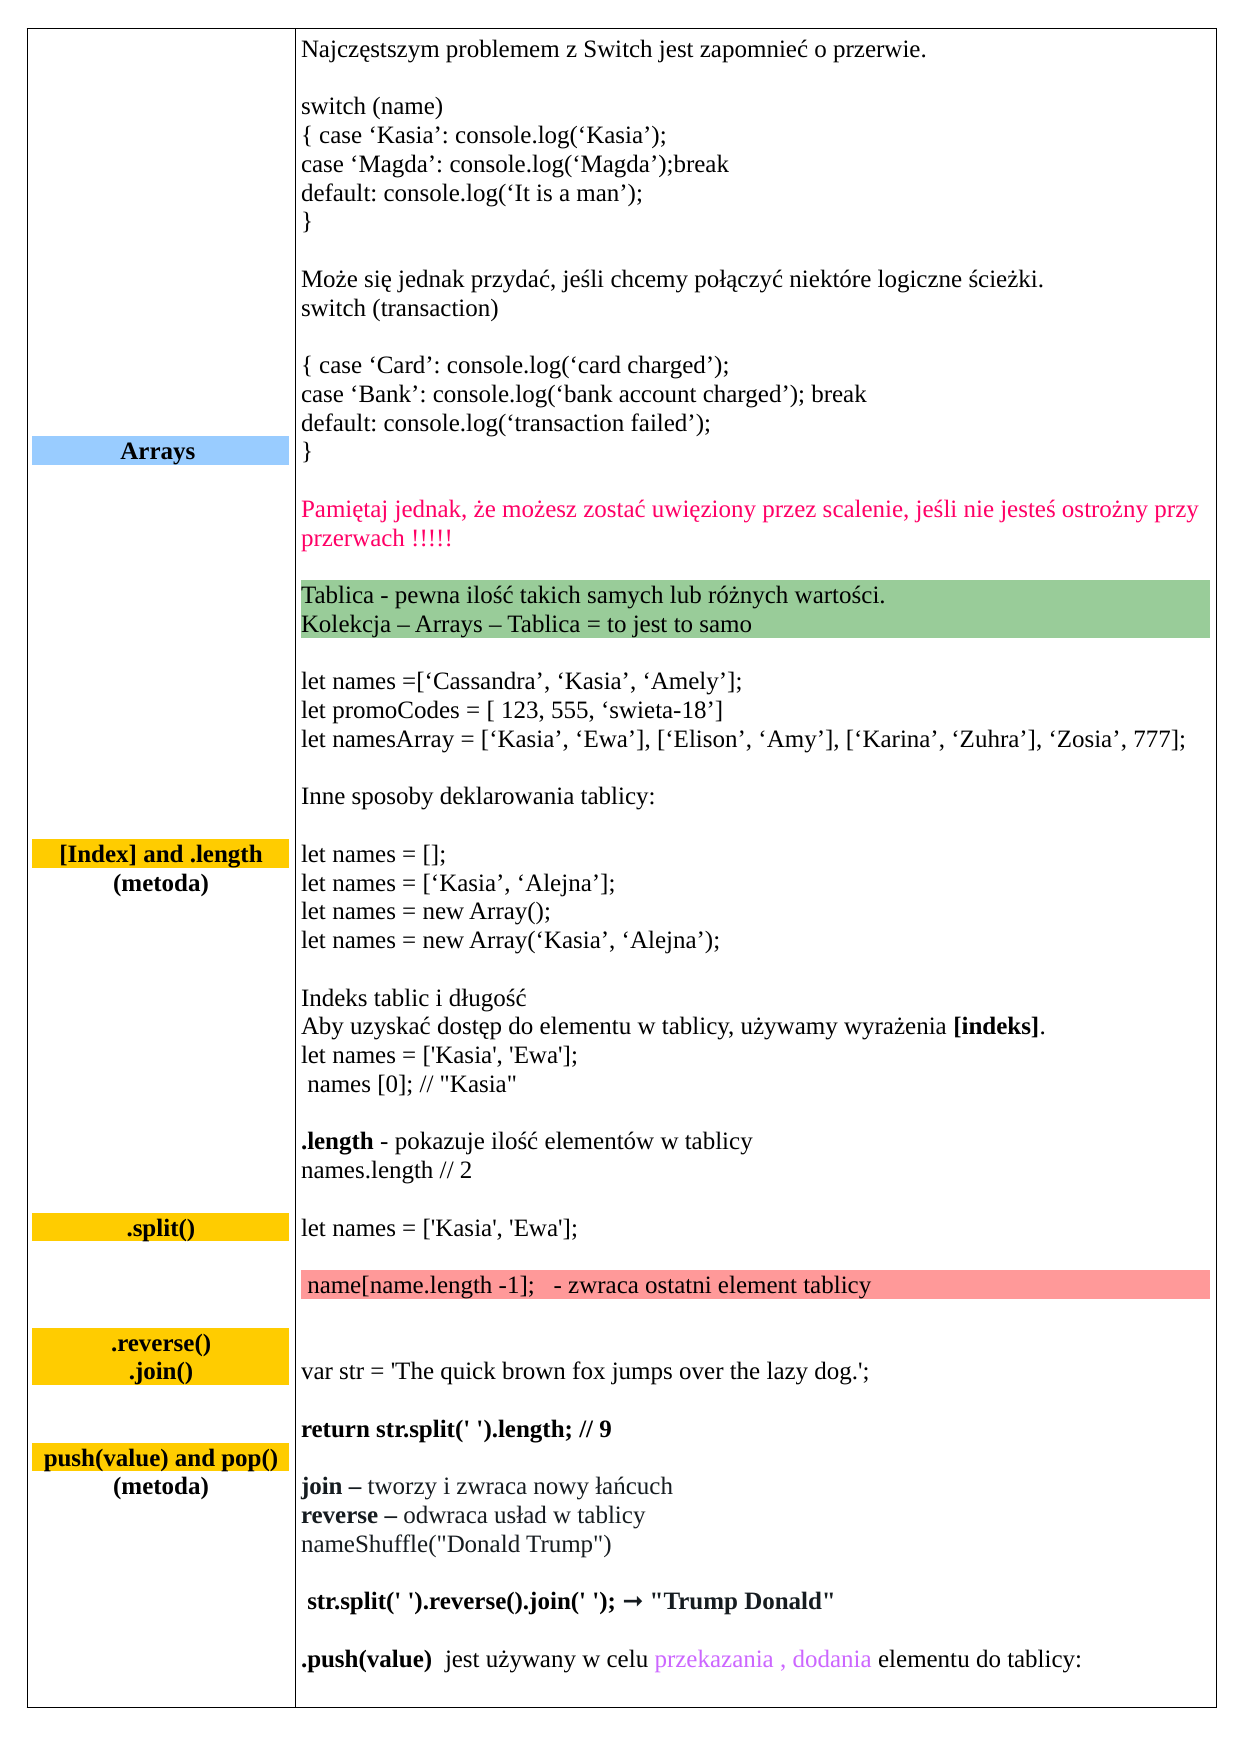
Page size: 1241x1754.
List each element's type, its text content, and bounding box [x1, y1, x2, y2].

table_header Arrays [Index] and .length (metoda) .split() .reverse() .join() push(value) and pop() (metoda) [28, 29, 295, 1707]
table_header Najczęstszym problemem z Switch jest zapomnieć o przerwie. switch (name) { case ‘Kasia’: console.log(‘Kasia’); case ‘Magda’: console.log(‘Magda’);break default: console.log(‘It is a man’); } Może się jednak przydać, jeśli chcemy połączyć niektóre logiczne ścieżki. switch (transaction) { case ‘Card’: console.log(‘card charged’); case ‘Bank’: console.log(‘bank account charged’); break default: console.log(‘transaction failed’); } Pamiętaj jednak, że możesz zostać uwięziony przez scalenie, jeśli nie jesteś ostrożny przy przerwach !!!!! Tablica - pewna ilość takich samych lub różnych wartości. Kolekcja – Arrays – Tablica = to jest to samo let names =[‘Cassandra’, ‘Kasia’, ‘Amely’]; let promoCodes = [ 123, 555, ‘swieta-18’] let namesArray = [‘Kasia’, ‘Ewa’], [‘Elison’, ‘Amy’], [‘Karina’, ‘Zuhra’], ‘Zosia’, 777]; Inne sposoby deklarowania tablicy: let names = []; let names = [‘Kasia’, ‘Alejna’]; let names = new Array(); let names = new Array(‘Kasia’, ‘Alejna’); Indeks tablic i długość Aby uzyskać dostęp do elementu w tablicy, używamy wyrażenia [indeks]. let names = ['Kasia', 'Ewa']; names [0]; // "Kasia" .length - pokazuje ilość elementów w tablicy names.length // 2 let names = ['Kasia', 'Ewa']; name[name.length -1]; - zwraca ostatni element tablicy var str = 'The quick brown fox jumps over the lazy dog.'; return str.split(' ').length; // 9 join – tworzy i zwraca nowy łańcuch reverse – odwraca usład w tablicy nameShuffle("Donald Trump") str.split(' ').reverse().join(' '); ➞ "Trump Donald" .push(value) jest używany w celu przekazania , dodania elementu do tablicy: [296, 29, 1216, 1707]
